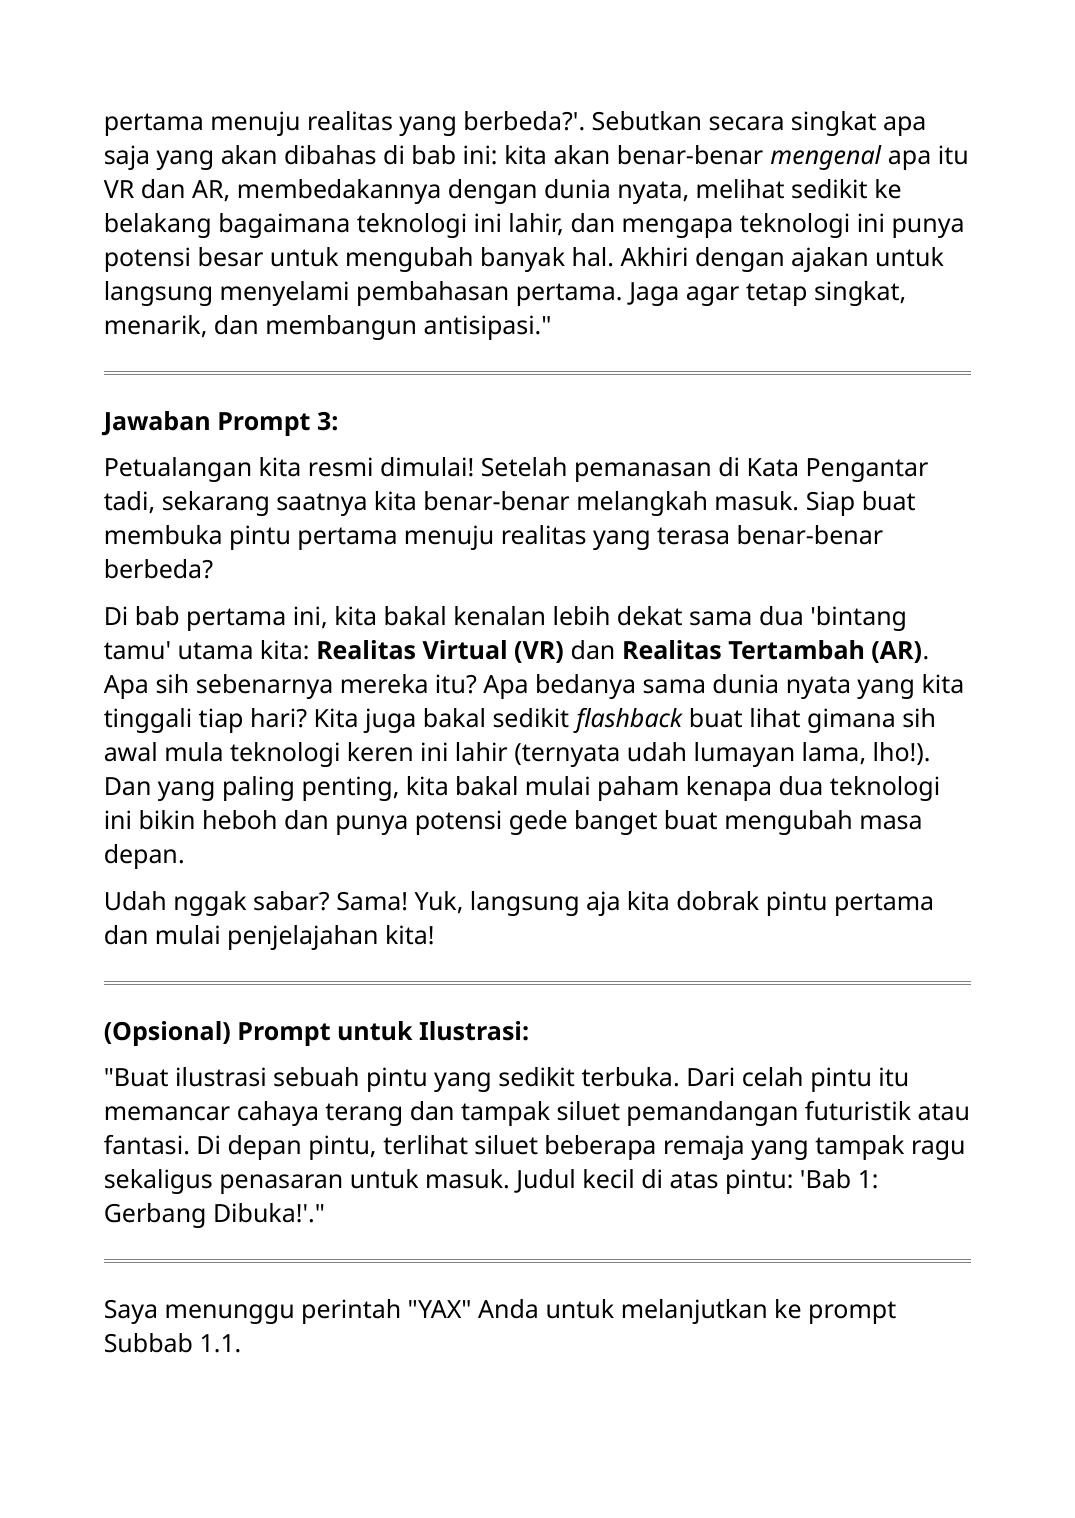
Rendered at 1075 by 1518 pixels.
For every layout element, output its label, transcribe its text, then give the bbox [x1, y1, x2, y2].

text Udah nggak sabar? Sama! Yuk, langsung aja kita dobrak pintu pertama dan mulai penjelajahan kita! [103, 884, 971, 952]
text pertama menuju realitas yang berbeda?'. Sebutkan secara singkat apa saja yang akan dibahas di bab ini: kita akan benar-benar mengenal apa itu VR dan AR, membedakannya dengan dunia nyata, melihat sedikit ke belakang bagaimana teknologi ini lahir, dan mengapa teknologi ini punya potensi besar untuk mengubah banyak hal. Akhiri dengan ajakan untuk langsung menyelami pembahasan pertama. Jaga agar tetap singkat, menarik, dan membangun antisipasi." [103, 103, 971, 342]
text Jawaban Prompt 3: [103, 403, 971, 437]
text "Buat ilustrasi sebuah pintu yang sedikit terbuka. Dari celah pintu itu memancar cahaya terang dan tampak siluet pemandangan futuristik atau fantasi. Di depan pintu, terlihat siluet beberapa remaja yang tampak ragu sekaligus penasaran untuk masuk. Judul kecil di atas pintu: 'Bab 1: Gerbang Dibuka!'." [103, 1060, 971, 1230]
text Petualangan kita resmi dimulai! Setelah pemanasan di Kata Pengantar tadi, sekarang saatnya kita benar-benar melangkah masuk. Siap buat membuka pintu pertama menuju realitas yang terasa benar-benar berbeda? [103, 450, 971, 586]
text Saya menunggu perintah "YAX" Anda untuk melanjutkan ke prompt Subbab 1.1. [103, 1291, 971, 1359]
text Di bab pertama ini, kita bakal kenalan lebih dekat sama dua 'bintang tamu' utama kita: Realitas Virtual (VR) dan Realitas Tertambah (AR). Apa sih sebenarnya mereka itu? Apa bedanya sama dunia nyata yang kita tinggali tiap hari? Kita juga bakal sedikit flashback buat lihat gimana sih awal mula teknologi keren ini lahir (ternyata udah lumayan lama, lho!). Dan yang paling penting, kita bakal mulai paham kenapa dua teknologi ini bikin heboh dan punya potensi gede banget buat mengubah masa depan. [103, 599, 971, 871]
text (Opsional) Prompt untuk Ilustrasi: [103, 1013, 971, 1047]
